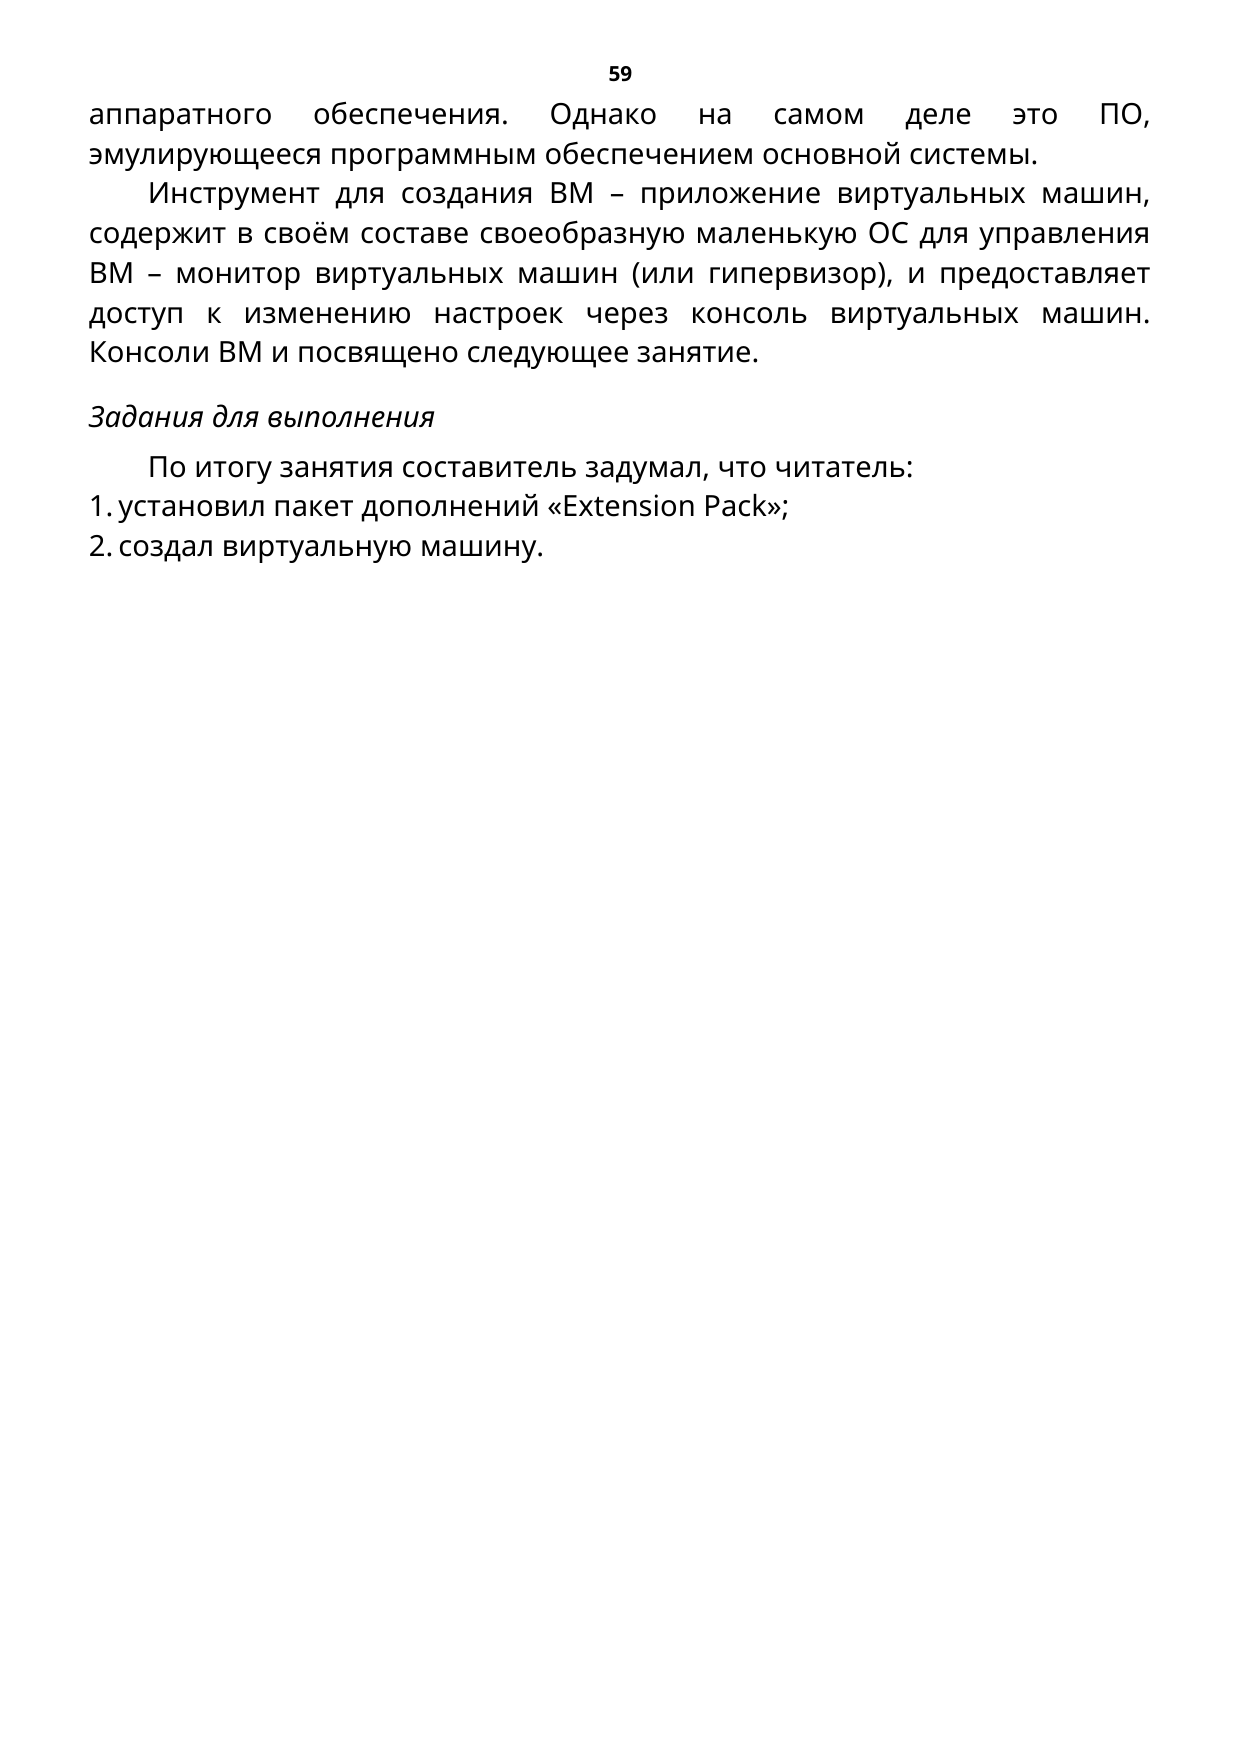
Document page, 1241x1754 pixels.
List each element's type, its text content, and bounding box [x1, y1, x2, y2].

list создал виртуальную машину. [89, 525, 1152, 565]
text По итогу занятия составитель задумал, что читатель: [89, 446, 1152, 486]
list установил пакет дополнений «Extension Pack»; [89, 486, 1152, 525]
text Инструмент для создания ВМ – приложение виртуальных машин, содержит в своём составе своеобразную маленькую ОС для управления ВМ – монитор виртуальных машин (или гипервизор), и предоставляет доступ к изменению настроек через консоль виртуальных машин. Консоли ВМ и посвящено следующее занятие. [89, 173, 1152, 371]
subtitle Задания для выполнения [89, 396, 1152, 436]
text аппаратного обеспечения. Однако на самом деле это ПО, эмулирующееся программным обеспечением основной системы. [89, 93, 1152, 173]
